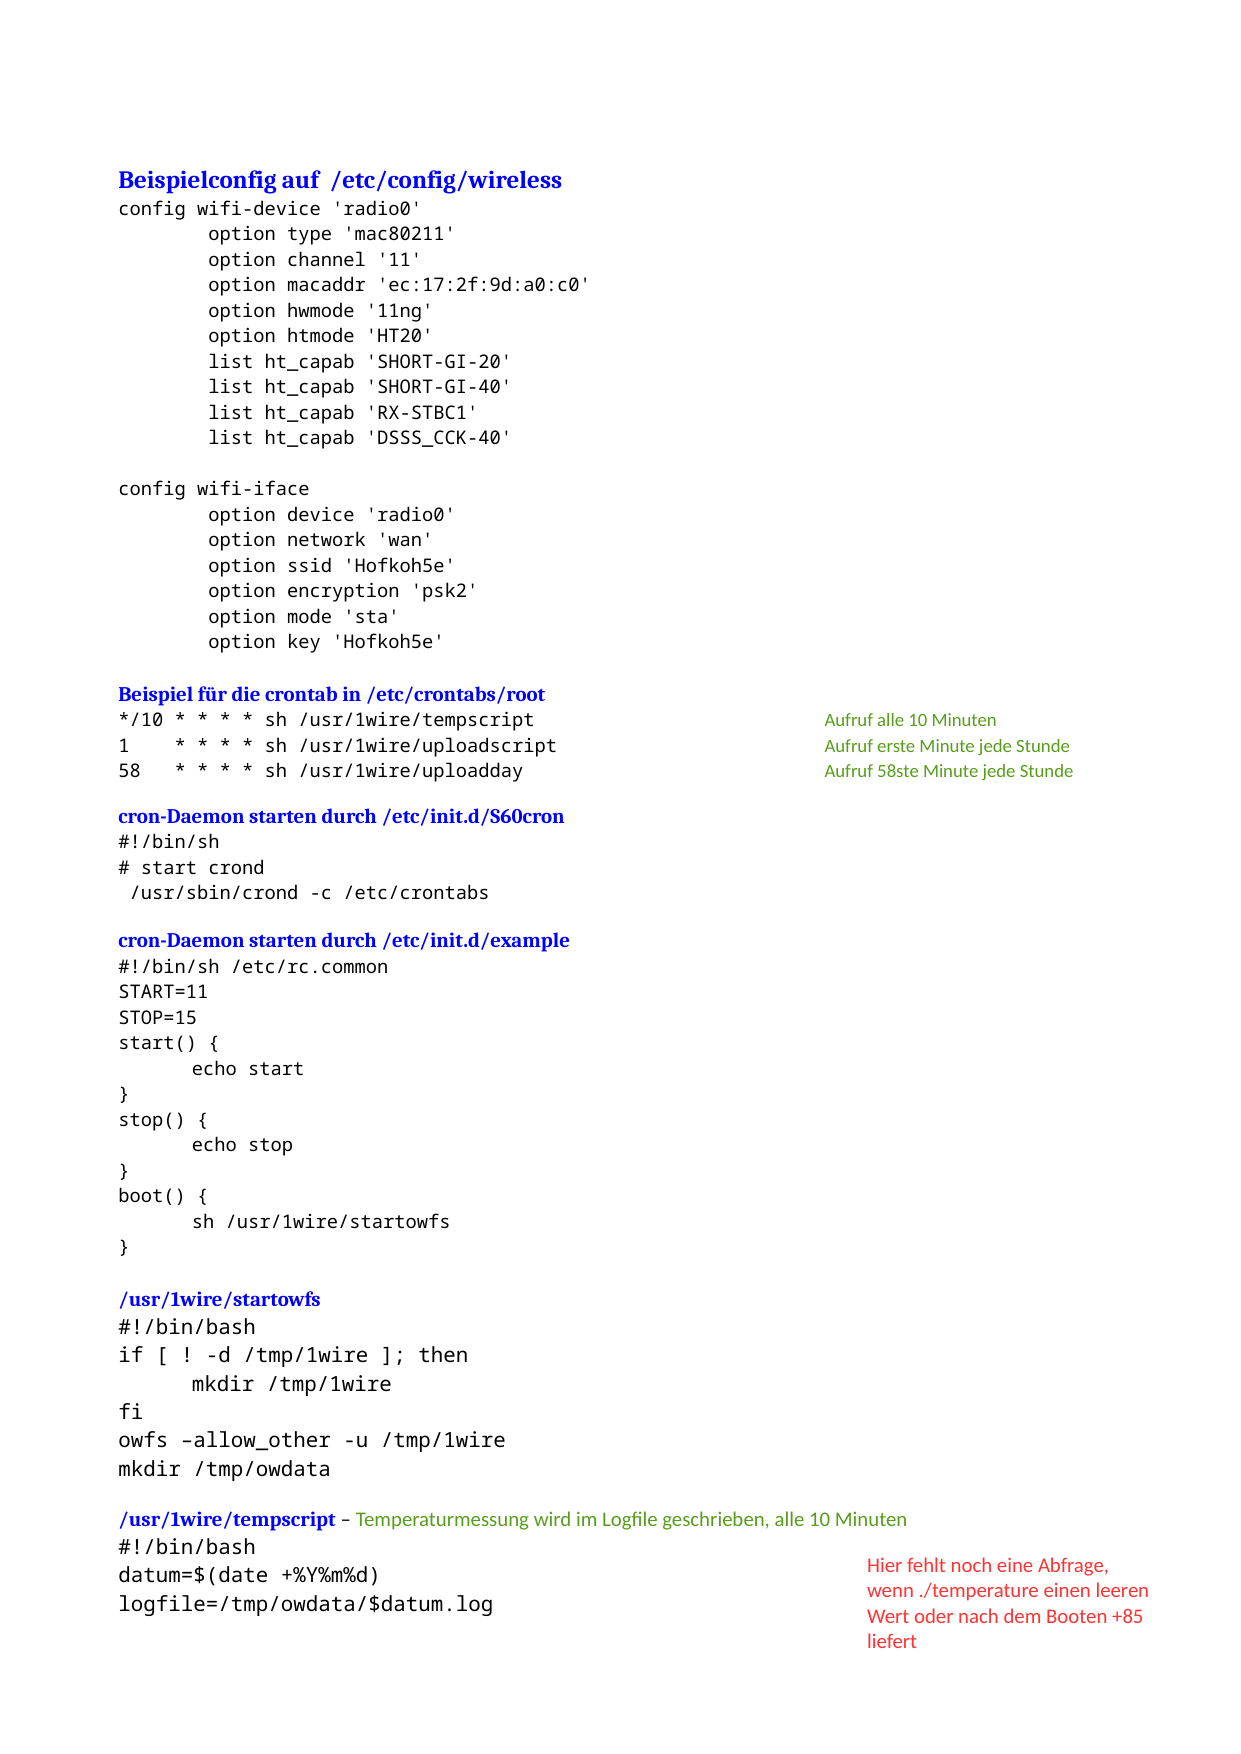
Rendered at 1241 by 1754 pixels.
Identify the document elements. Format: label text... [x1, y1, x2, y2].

text 58 * * * * sh /usr/1wire/uploadday Aufruf 58ste Minute jede Stunde [118, 758, 1122, 783]
text #!/bin/bash [118, 1312, 1122, 1340]
text Beispiel für die crontab in /etc/crontabs/root [118, 683, 1122, 707]
text option encryption 'psk2' [118, 578, 1122, 603]
text fi [118, 1397, 1122, 1426]
text if [ ! -d /tmp/1wire ]; then [118, 1340, 1122, 1369]
text list ht_capab 'DSSS_CCK-40' [118, 424, 1122, 450]
text 1 * * * * sh /usr/1wire/uploadscript Aufruf erste Minute jede Stunde [118, 732, 1122, 758]
text option channel '11' [118, 246, 1122, 271]
text owfs –allow_other -u /tmp/1wire [118, 1426, 1122, 1454]
text } [118, 1234, 1122, 1259]
text list ht_capab 'RX-STBC1' [118, 399, 1122, 424]
text /usr/1wire/startowfs [118, 1288, 1122, 1312]
text echo start [118, 1055, 1122, 1081]
text option device 'radio0' [118, 501, 1122, 527]
text #!/bin/sh [118, 829, 1122, 854]
text option macaddr 'ec:17:2f:9d:a0:c0' [118, 271, 1122, 297]
text option mode 'sta' [118, 603, 1122, 629]
text #!/bin/bash [118, 1532, 1122, 1560]
text cron-Daemon starten durch /etc/init.d/S60cron [118, 805, 1122, 829]
text datum=$(date +%Y%m%d) [118, 1560, 1122, 1589]
text stop() { [118, 1106, 1122, 1132]
text # start crond [118, 854, 1122, 880]
text option key 'Hofkoh5e' [118, 629, 1122, 654]
text } [118, 1157, 1122, 1183]
text option network 'wan' [118, 527, 1122, 552]
text option hwmode '11ng' [118, 297, 1122, 322]
text option type 'mac80211' [118, 220, 1122, 246]
text sh /usr/1wire/startowfs [118, 1208, 1122, 1234]
text echo stop [118, 1132, 1122, 1157]
text */10 * * * * sh /usr/1wire/tempscript Aufruf alle 10 Minuten [118, 707, 1122, 732]
text /usr/1wire/tempscript – Temperaturmessung wird im Logfile geschrieben, alle 10 Minuten [118, 1506, 1122, 1532]
text Beispielconfig auf /etc/config/wireless [118, 166, 1122, 195]
text list ht_capab 'SHORT-GI-20' [118, 348, 1122, 373]
text STOP=15 [118, 1004, 1122, 1030]
text cron-Daemon starten durch /etc/init.d/example [118, 929, 1122, 953]
text option ssid 'Hofkoh5e' [118, 552, 1122, 578]
text } [118, 1081, 1122, 1106]
text list ht_capab 'SHORT-GI-40' [118, 373, 1122, 399]
text start() { [118, 1030, 1122, 1055]
text START=11 [118, 979, 1122, 1004]
text /usr/sbin/crond -c /etc/crontabs [118, 880, 1122, 905]
text option htmode 'HT20' [118, 322, 1122, 348]
text logfile=/tmp/owdata/$datum.log [118, 1589, 1122, 1617]
text mkdir /tmp/1wire [118, 1369, 1122, 1397]
text #!/bin/sh /etc/rc.common [118, 953, 1122, 979]
text config wifi-device 'radio0' [118, 195, 1122, 220]
text mkdir /tmp/owdata [118, 1454, 1122, 1482]
text boot() { [118, 1183, 1122, 1208]
text config wifi-iface [118, 476, 1122, 501]
